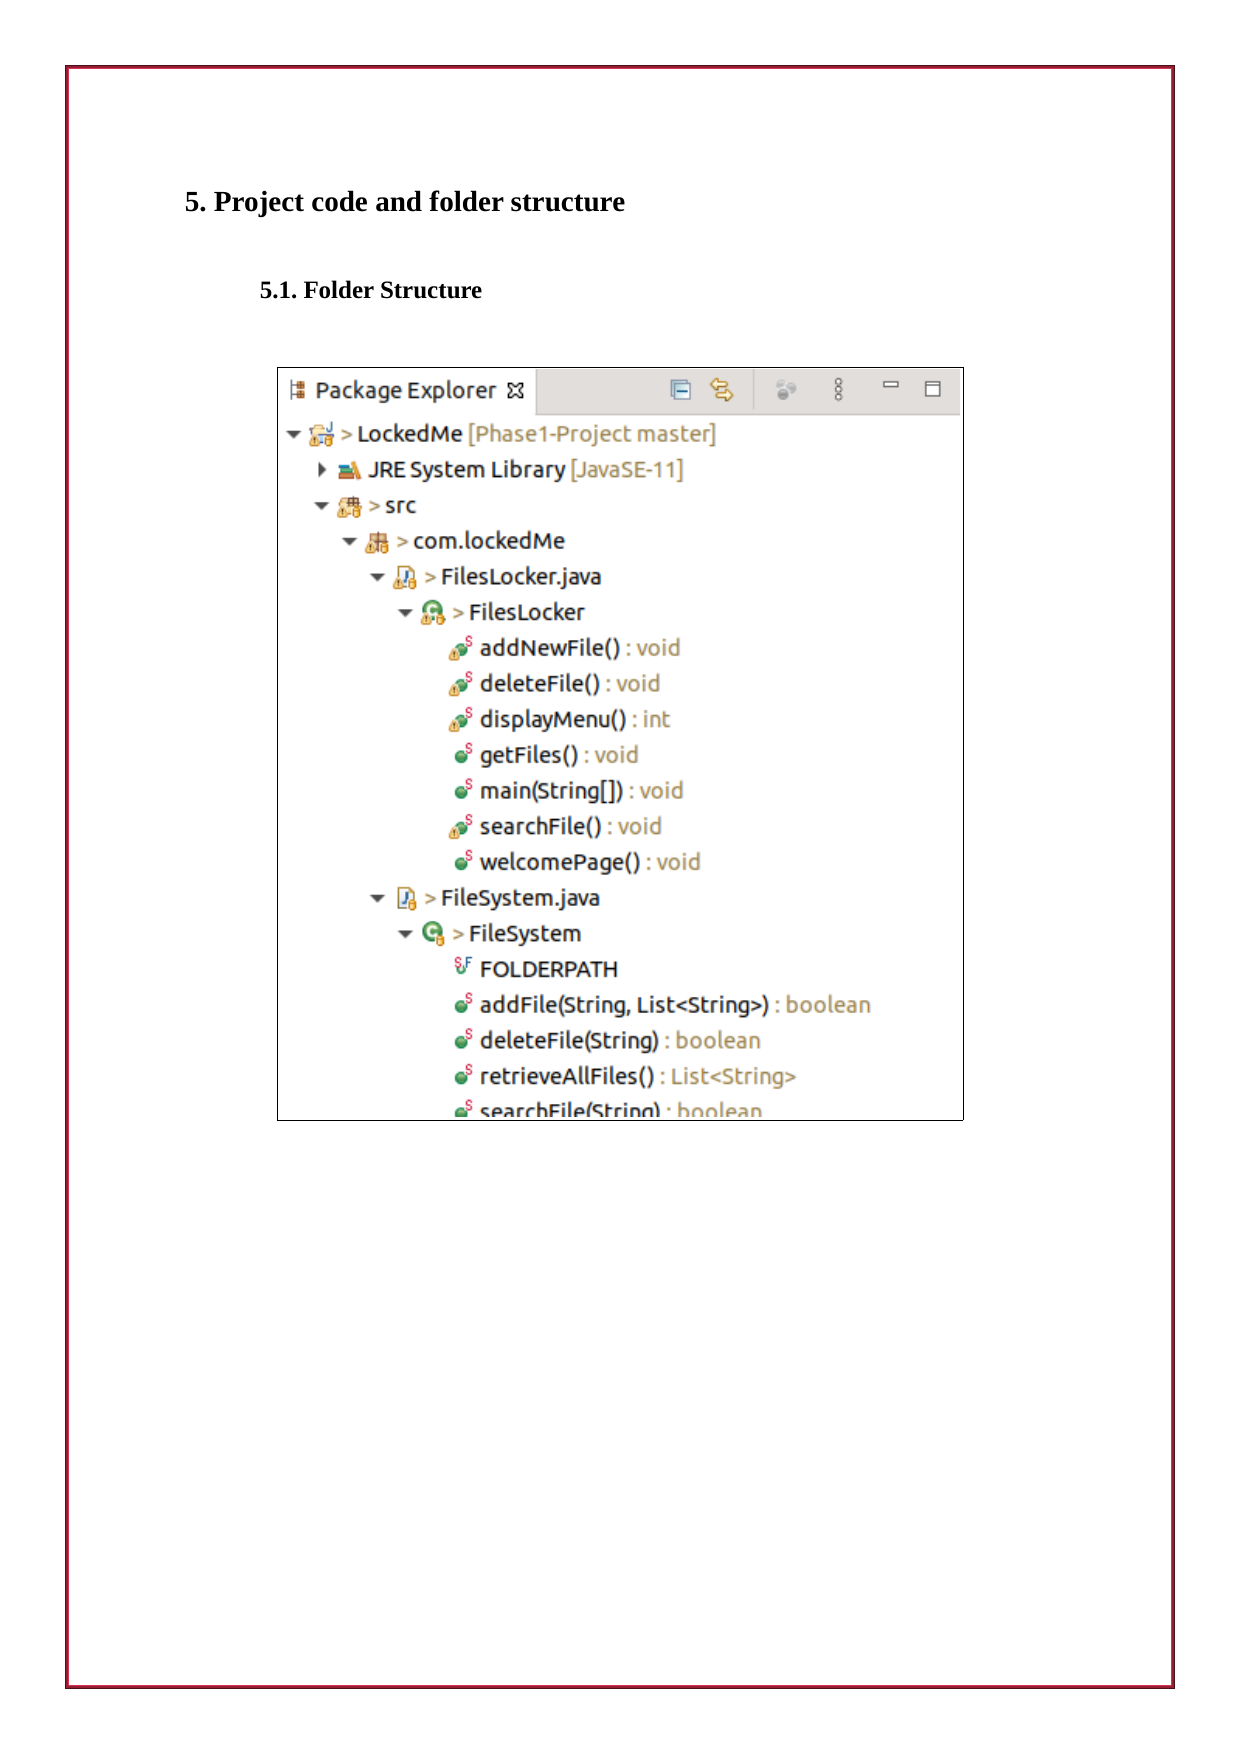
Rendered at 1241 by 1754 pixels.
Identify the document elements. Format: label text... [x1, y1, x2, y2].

text 5. Project code and folder structure [184, 184, 1056, 218]
text 5.1. Folder Structure [184, 276, 1056, 304]
picture [280, 369, 961, 1117]
